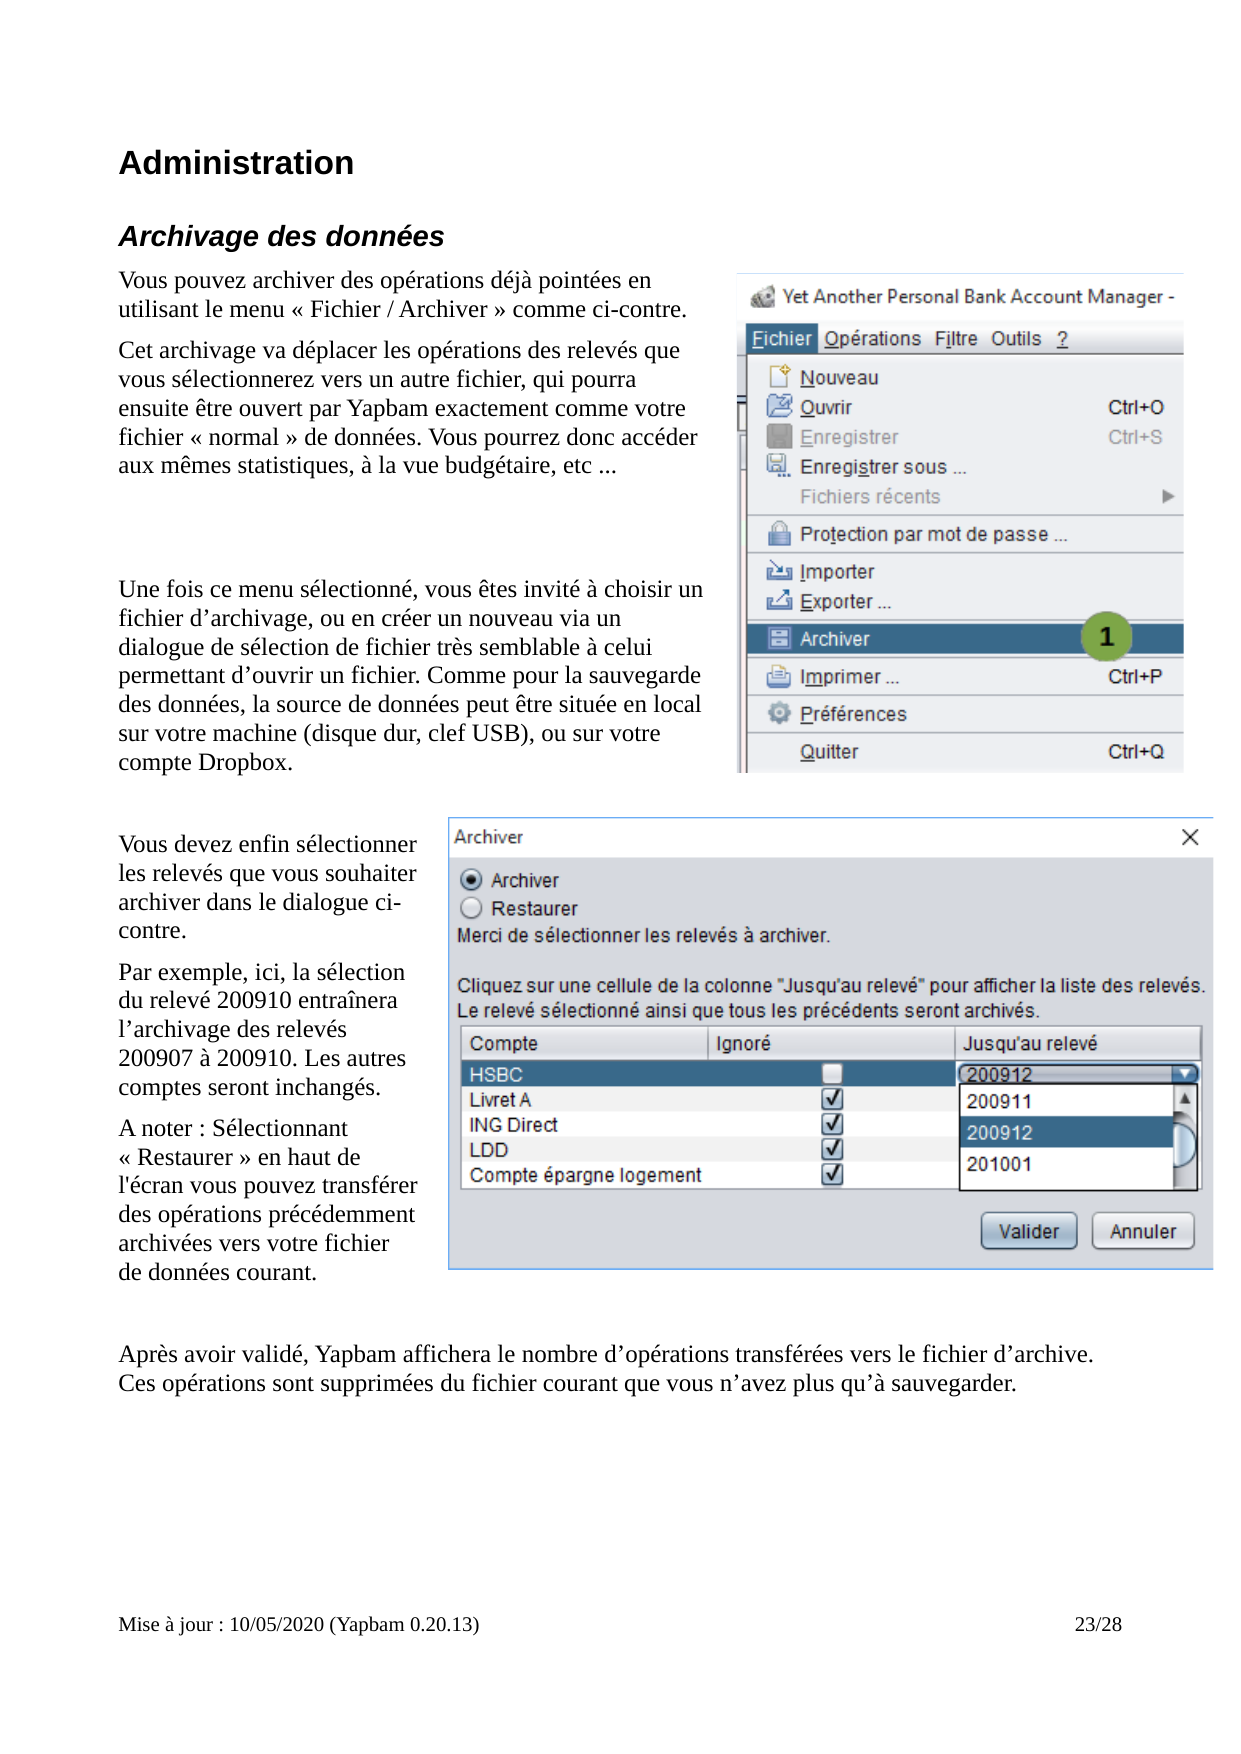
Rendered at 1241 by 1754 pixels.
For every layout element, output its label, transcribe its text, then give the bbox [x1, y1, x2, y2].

text Une fois ce menu sélectionné, vous êtes invité à choisir un fichier d’archivage, ou en créer un nouveau via un dialogue de sélection de fichier très semblable à celui permettant d’ouvrir un fichier. Comme pour la sauvegarde des données, la source de données peut être située en local sur votre machine (disque dur, clef USB), ou sur votre compte Dropbox. [118, 574, 1122, 775]
text Par exemple, ici, la sélection du relevé 200910 entraînera l’archivage des relevés 200907 à 200910. Les autres comptes seront inchangés. [118, 957, 448, 1100]
text Vous pouvez archiver des opérations déjà pointées en utilisant le menu « Fichier / Archiver » comme ci-contre. [118, 265, 1122, 323]
text Cet archivage va déplacer les opérations des relevés que vous sélectionnerez vers un autre fichier, qui pourra ensuite être ouvert par Yapbam exactement comme votre fichier « normal » de données. Vous pourrez donc accéder aux mêmes statistiques, à la vue budgétaire, etc ... [118, 335, 736, 479]
subtitle Archivage des données [118, 219, 1122, 253]
picture [736, 273, 1184, 773]
text Après avoir validé, Yapbam affichera le nombre d’opérations transférées vers le fichier d’archive. Ces opérations sont supprimées du fichier courant que vous n’avez plus qu’à sauvegarder. [118, 1339, 1122, 1397]
picture [448, 817, 1214, 1270]
text Vous devez enfin sélectionner les relevés que vous souhaiter archiver dans le dialogue ci-contre. [118, 829, 448, 944]
subtitle Administration [118, 143, 1122, 182]
text A noter : Sélectionnant « Restaurer » en haut de l'écran vous pouvez transférer des opérations précédemment archivées vers votre fichier de données courant. [118, 1113, 1122, 1285]
